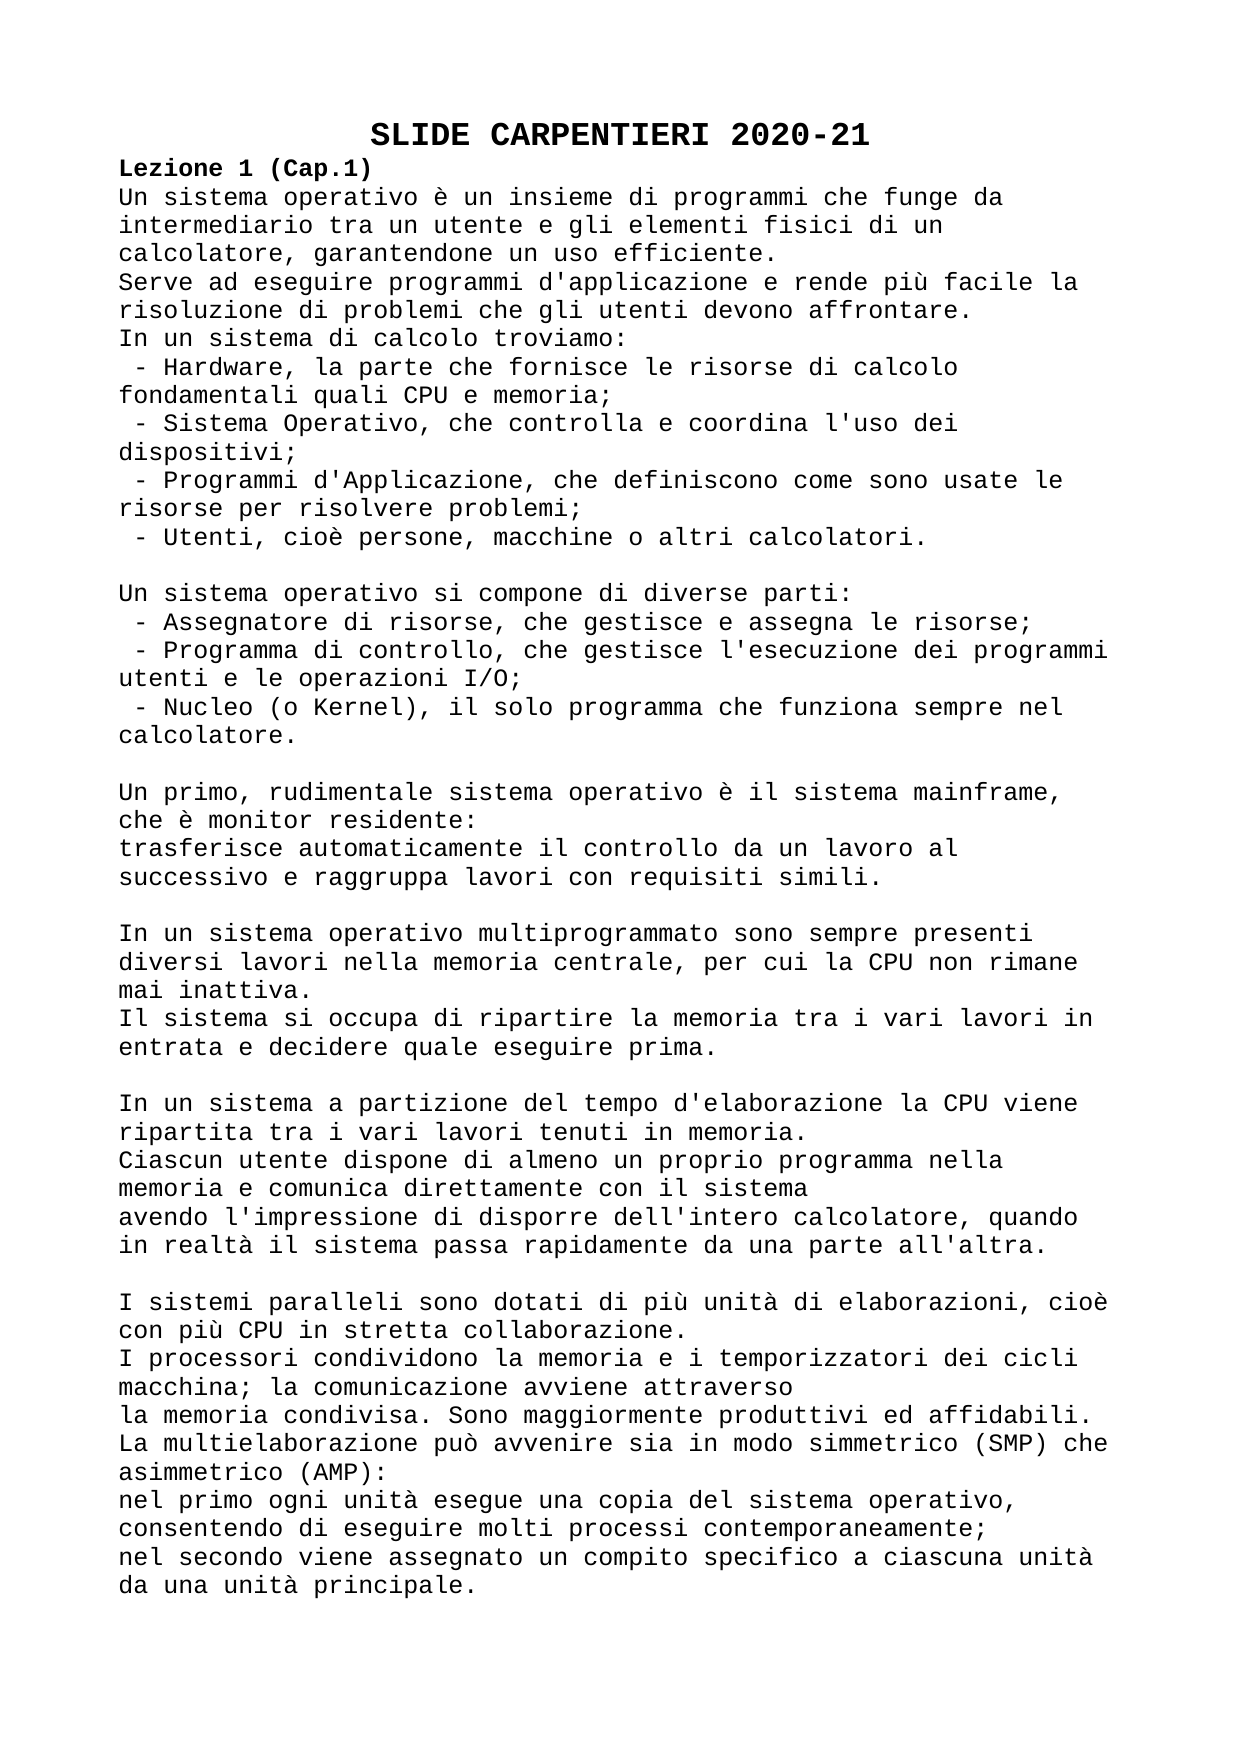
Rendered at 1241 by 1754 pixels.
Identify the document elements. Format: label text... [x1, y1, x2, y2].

text - Programma di controllo, che gestisce l'esecuzione dei programmi utenti e le operazioni I/O; [118, 638, 1122, 694]
text - Sistema Operativo, che controlla e coordina l'uso dei dispositivi; [118, 411, 1122, 468]
text I sistemi paralleli sono dotati di più unità di elaborazioni, cioè con più CPU in stretta collaborazione. [118, 1289, 1122, 1346]
text avendo l'impressione di disporre dell'intero calcolatore, quando in realtà il sistema passa rapidamente da una parte all'altra. [118, 1204, 1122, 1261]
text la memoria condivisa. Sono maggiormente produttivi ed affidabili. [118, 1403, 1122, 1431]
text nel secondo viene assegnato un compito specifico a ciascuna unità da una unità principale. [118, 1544, 1122, 1601]
text - Nucleo (o Kernel), il solo programma che funziona sempre nel calcolatore. [118, 694, 1122, 751]
text - Utenti, cioè persone, macchine o altri calcolatori. [118, 524, 1122, 553]
text In un sistema a partizione del tempo d'elaborazione la CPU viene ripartita tra i vari lavori tenuti in memoria. [118, 1091, 1122, 1148]
text Ciascun utente dispone di almeno un proprio programma nella memoria e comunica direttamente con il sistema [118, 1148, 1122, 1204]
text In un sistema operativo multiprogrammato sono sempre presenti diversi lavori nella memoria centrale, per cui la CPU non rimane mai inattiva. [118, 921, 1122, 1006]
text Un sistema operativo è un insieme di programmi che funge da intermediario tra un utente e gli elementi fisici di un calcolatore, garantendone un uso efficiente. [118, 184, 1122, 269]
text In un sistema di calcolo troviamo: [118, 326, 1122, 354]
text Serve ad eseguire programmi d'applicazione e rende più facile la risoluzione di problemi che gli utenti devono affrontare. [118, 269, 1122, 326]
text La multielaborazione può avvenire sia in modo simmetrico (SMP) che asimmetrico (AMP): [118, 1431, 1122, 1488]
text Il sistema si occupa di ripartire la memoria tra i vari lavori in entrata e decidere quale eseguire prima. [118, 1006, 1122, 1063]
text nel primo ogni unità esegue una copia del sistema operativo, consentendo di eseguire molti processi contemporaneamente; [118, 1488, 1122, 1544]
text Un primo, rudimentale sistema operativo è il sistema mainframe, che è monitor residente: [118, 779, 1122, 836]
text trasferisce automaticamente il controllo da un lavoro al successivo e raggruppa lavori con requisiti simili. [118, 836, 1122, 893]
text Lezione 1 (Cap.1) [118, 156, 1122, 184]
text I processori condividono la memoria e i temporizzatori dei cicli macchina; la comunicazione avviene attraverso [118, 1346, 1122, 1403]
text - Hardware, la parte che fornisce le risorse di calcolo fondamentali quali CPU e memoria; [118, 354, 1122, 411]
text - Programmi d'Applicazione, che definiscono come sono usate le risorse per risolvere problemi; [118, 468, 1122, 524]
text - Assegnatore di risorse, che gestisce e assegna le risorse; [118, 609, 1122, 638]
text SLIDE CARPENTIERI 2020-21 [118, 118, 1122, 156]
text Un sistema operativo si compone di diverse parti: [118, 581, 1122, 609]
